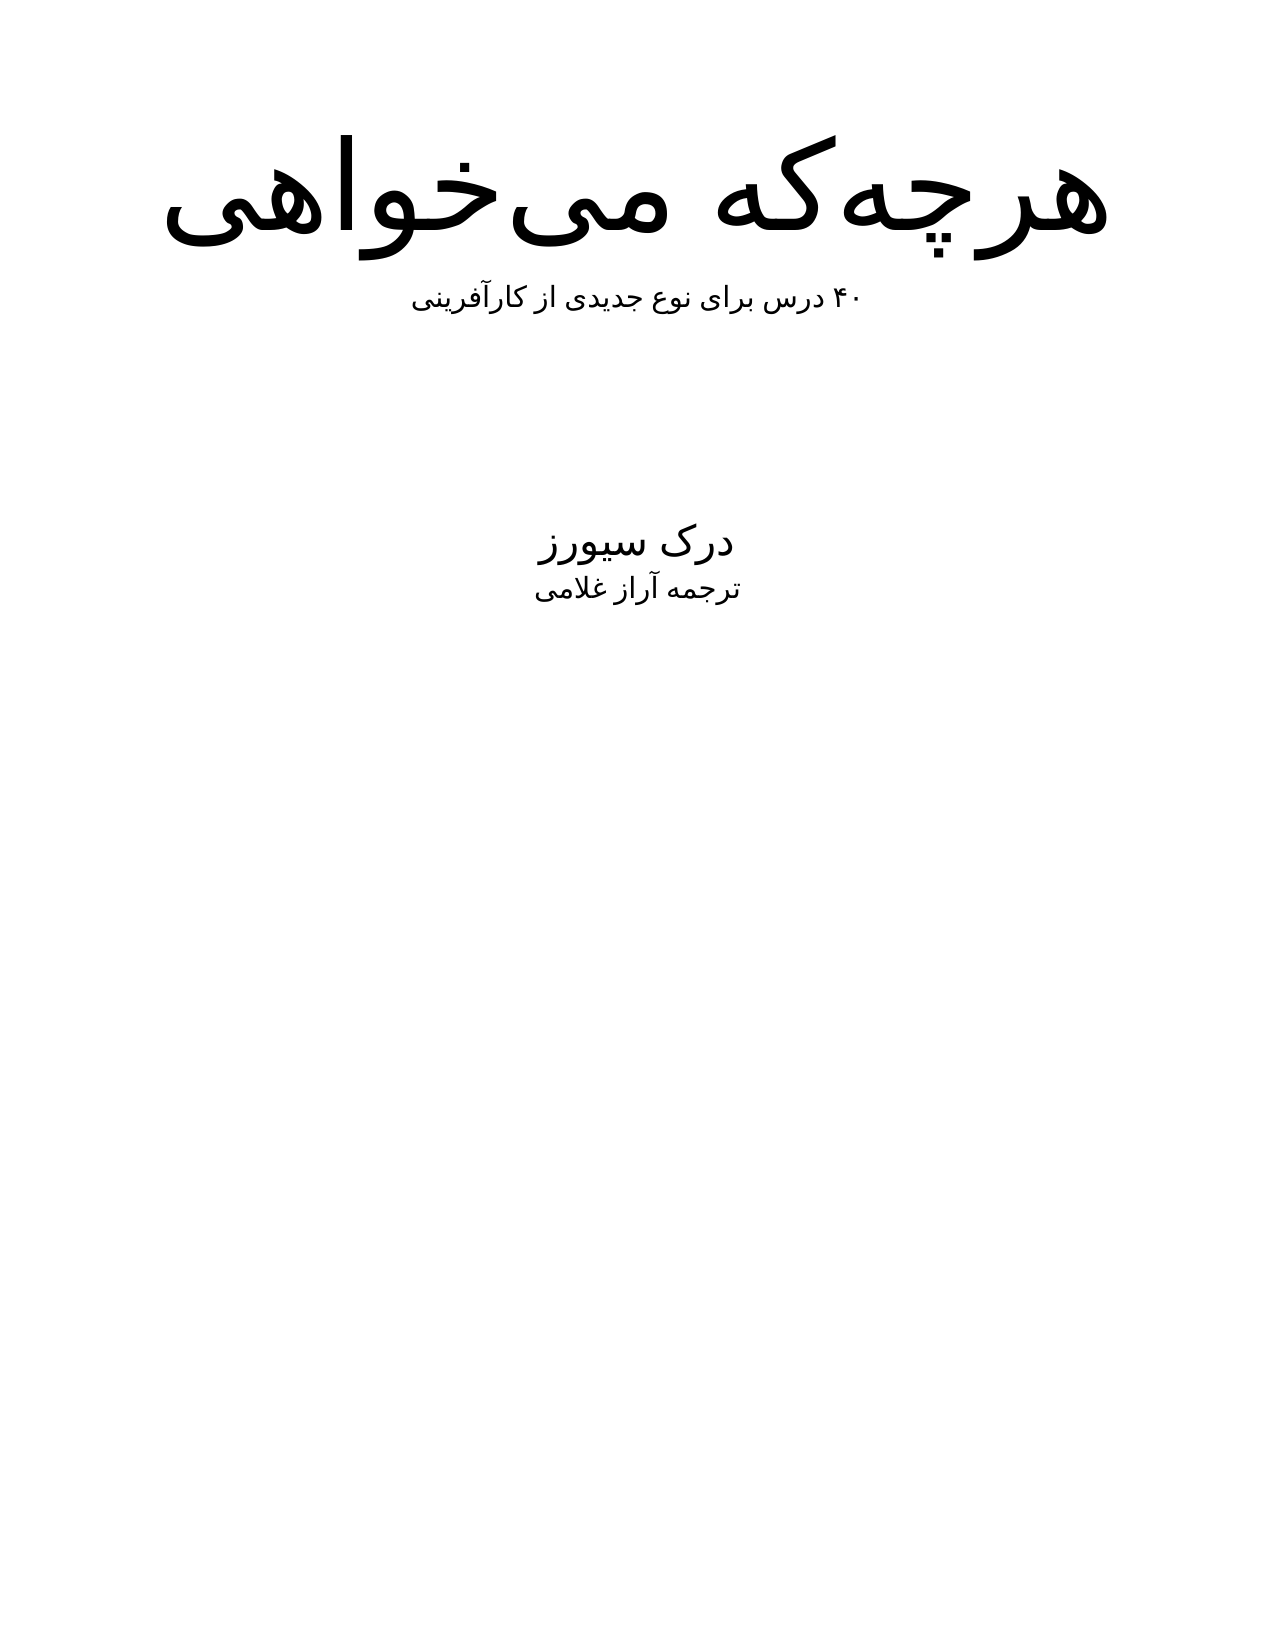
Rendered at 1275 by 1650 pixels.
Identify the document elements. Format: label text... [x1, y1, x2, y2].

text ۴۰ درس برای نوع جدیدی از کارآفرینی [118, 281, 1157, 319]
text هرچه‌که می‌خواهی [118, 118, 1157, 281]
text ترجمه آراز غلامی [118, 572, 1157, 610]
text درک سیورز [118, 518, 1157, 572]
